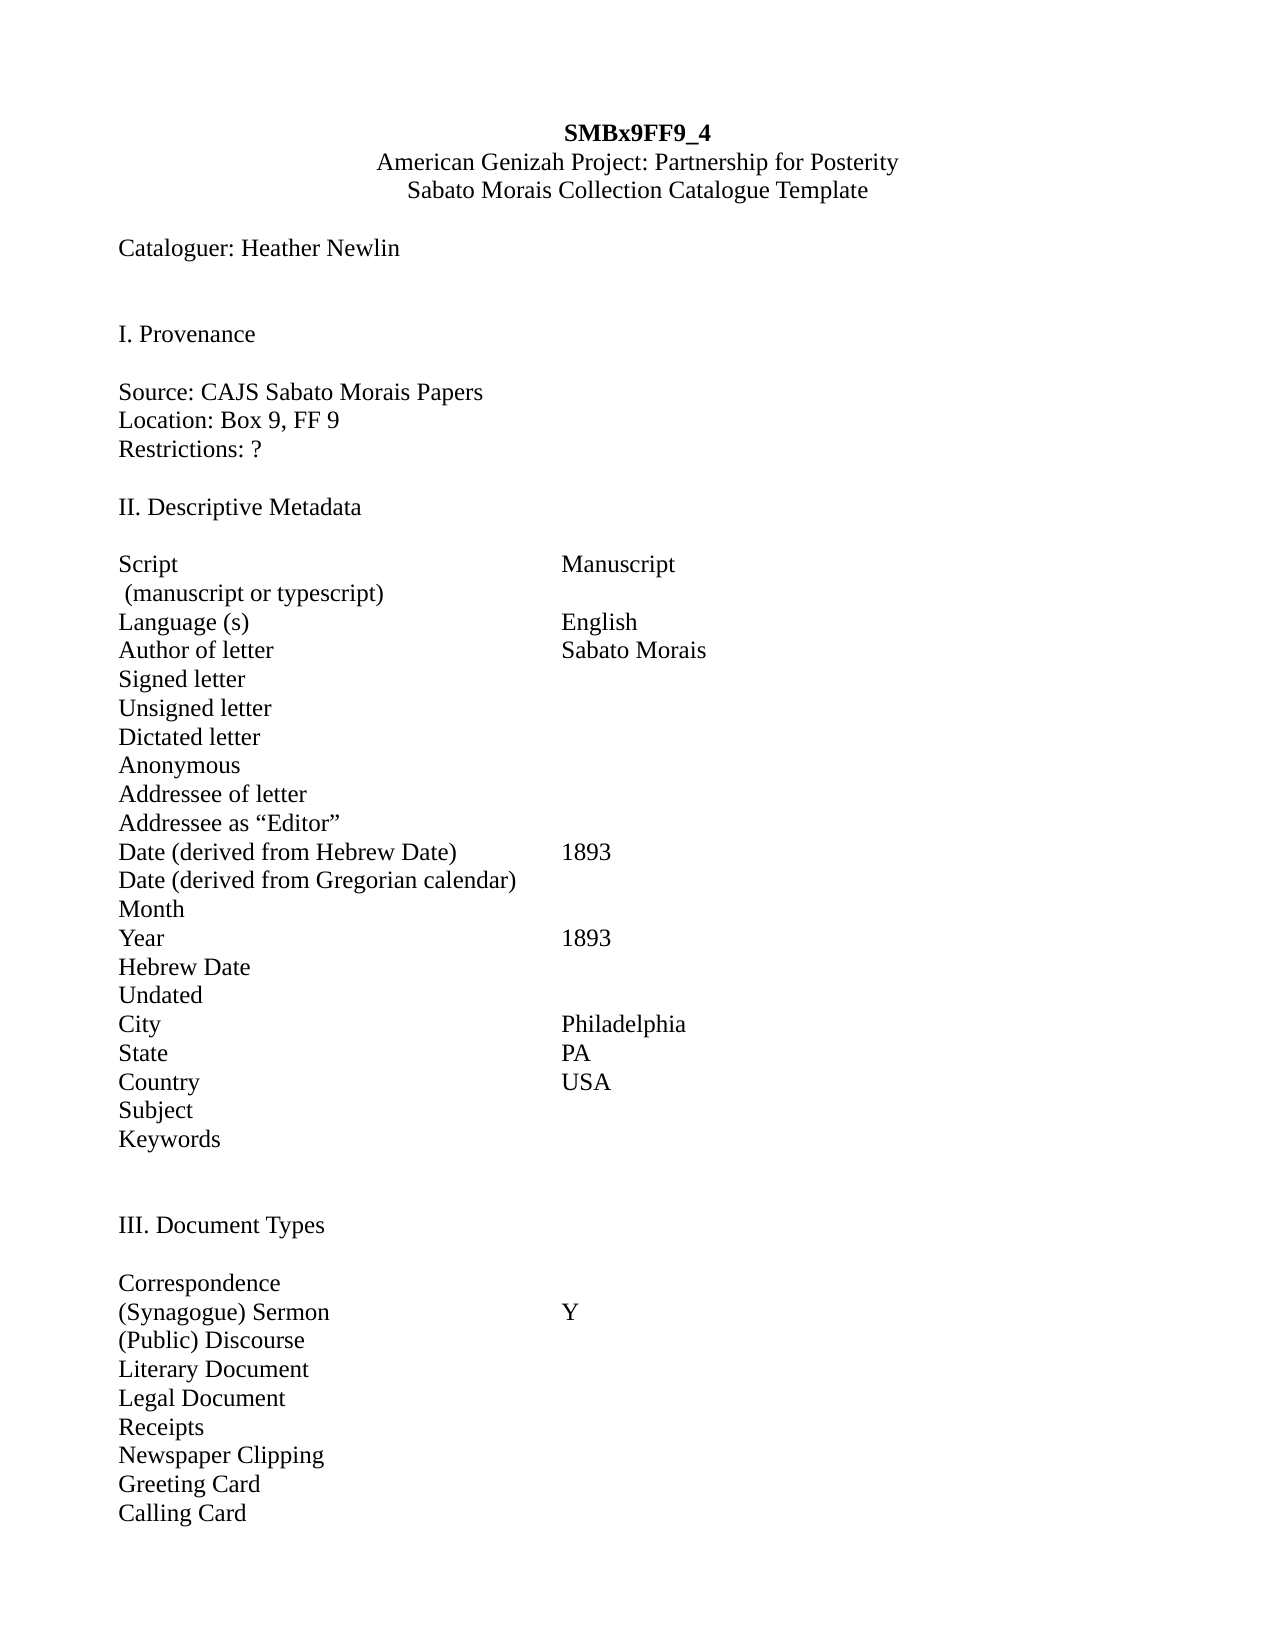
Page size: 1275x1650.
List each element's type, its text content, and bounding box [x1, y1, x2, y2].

text Month [118, 894, 1157, 923]
text Restrictions: ? [118, 434, 1157, 463]
text Newspaper Clipping [118, 1441, 1157, 1469]
text Year 1893 [118, 923, 1157, 952]
text SMBx9FF9_4 [118, 118, 1157, 147]
text Signed letter [118, 664, 1157, 693]
text Calling Card [118, 1498, 1157, 1527]
text Sabato Morais Collection Catalogue Template [118, 176, 1157, 204]
text State PA [118, 1038, 1157, 1067]
text Legal Document [118, 1383, 1157, 1412]
text Date (derived from Hebrew Date) 1893 [118, 837, 1157, 866]
text (Synagogue) Sermon Y [118, 1297, 1157, 1326]
text Dictated letter [118, 722, 1157, 751]
text Literary Document [118, 1354, 1157, 1383]
text Unsigned letter [118, 693, 1157, 722]
text Addressee of letter [118, 779, 1157, 808]
text (Public) Discourse [118, 1326, 1157, 1354]
text Greeting Card [118, 1469, 1157, 1498]
text Date (derived from Gregorian calendar) [118, 866, 1157, 894]
text Subject [118, 1096, 1157, 1124]
text I. Provenance [118, 319, 1157, 348]
text City Philadelphia [118, 1009, 1157, 1038]
text American Genizah Project: Partnership for Posterity [118, 147, 1157, 176]
text Addressee as “Editor” [118, 808, 1157, 837]
text Anonymous [118, 751, 1157, 779]
text Location: Box 9, FF 9 [118, 406, 1157, 434]
text Source: CAJS Sabato Morais Papers [118, 377, 1157, 406]
text Undated [118, 981, 1157, 1009]
text Receipts [118, 1412, 1157, 1441]
text Country USA [118, 1067, 1157, 1096]
text Hebrew Date [118, 952, 1157, 981]
text Keywords [118, 1124, 1157, 1153]
text Cataloguer: Heather Newlin [118, 233, 1157, 262]
text II. Descriptive Metadata [118, 492, 1157, 521]
text Correspondence [118, 1268, 1157, 1297]
text III. Document Types [118, 1211, 1157, 1239]
text Language (s) English [118, 607, 1157, 636]
text Author of letter Sabato Morais [118, 636, 1157, 664]
text Script Manuscript [118, 549, 1157, 578]
text (manuscript or typescript) [118, 578, 1157, 607]
